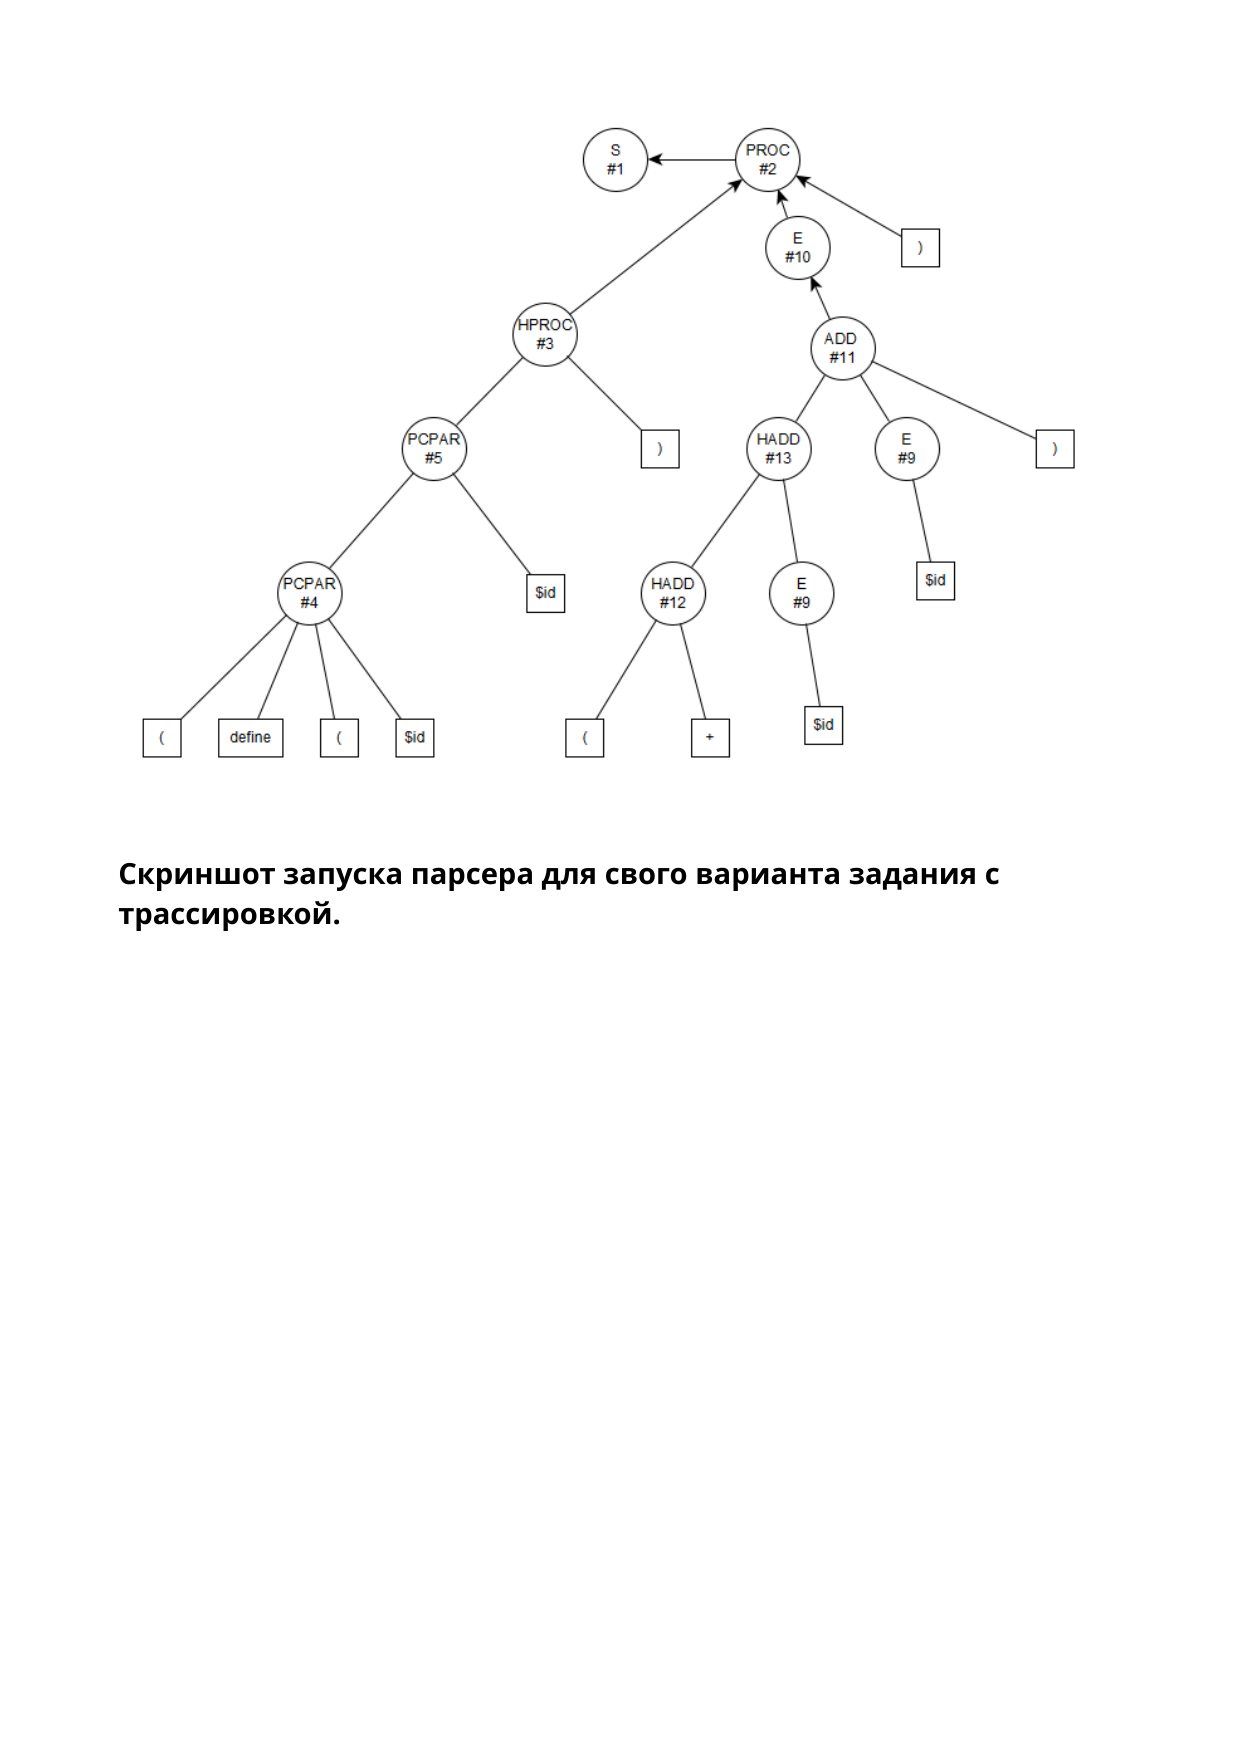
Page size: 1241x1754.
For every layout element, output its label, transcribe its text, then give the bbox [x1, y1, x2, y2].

text Скриншот запуска парсера для свого варианта задания с трассировкой. [118, 853, 1122, 933]
picture [101, 118, 1105, 774]
